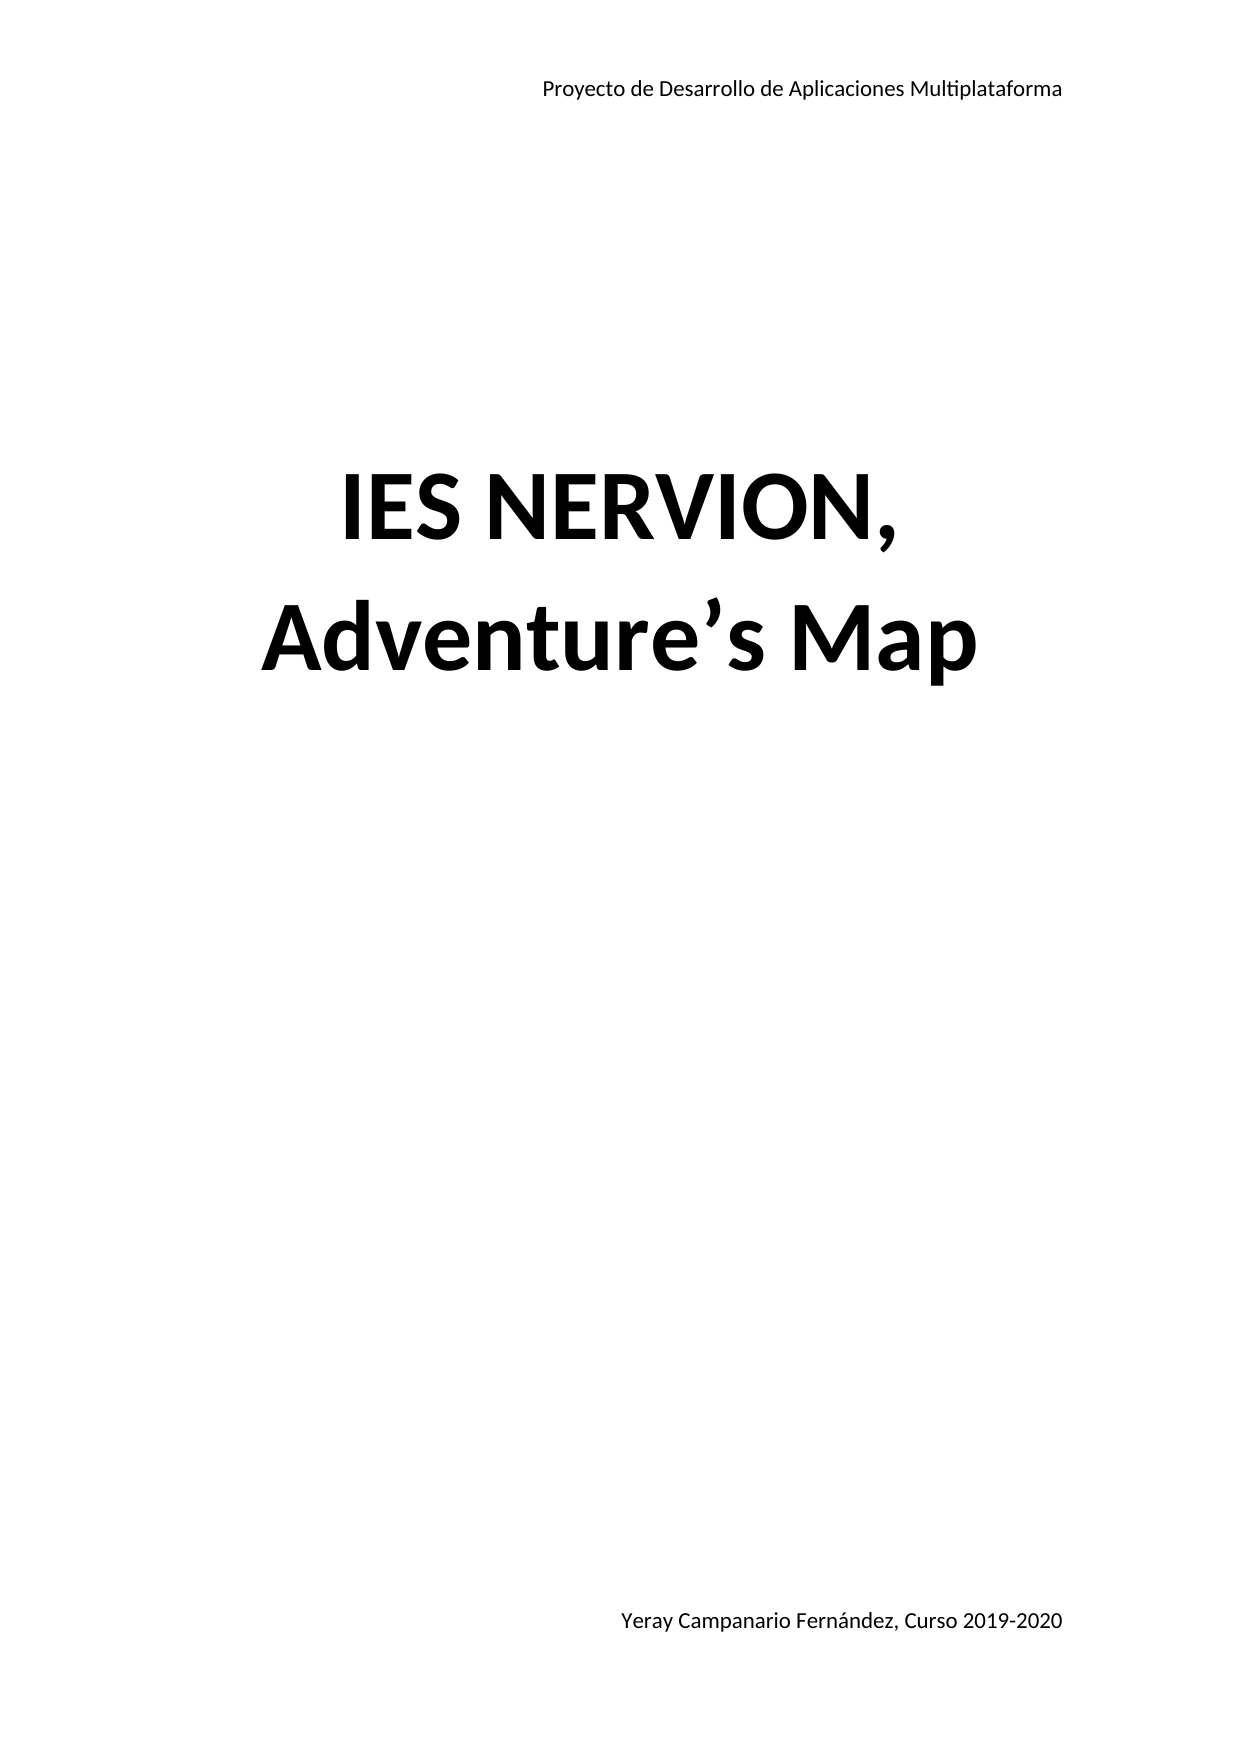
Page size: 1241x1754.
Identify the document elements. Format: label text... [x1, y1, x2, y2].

text IES NERVION, Adventure’s Map [177, 442, 1063, 695]
